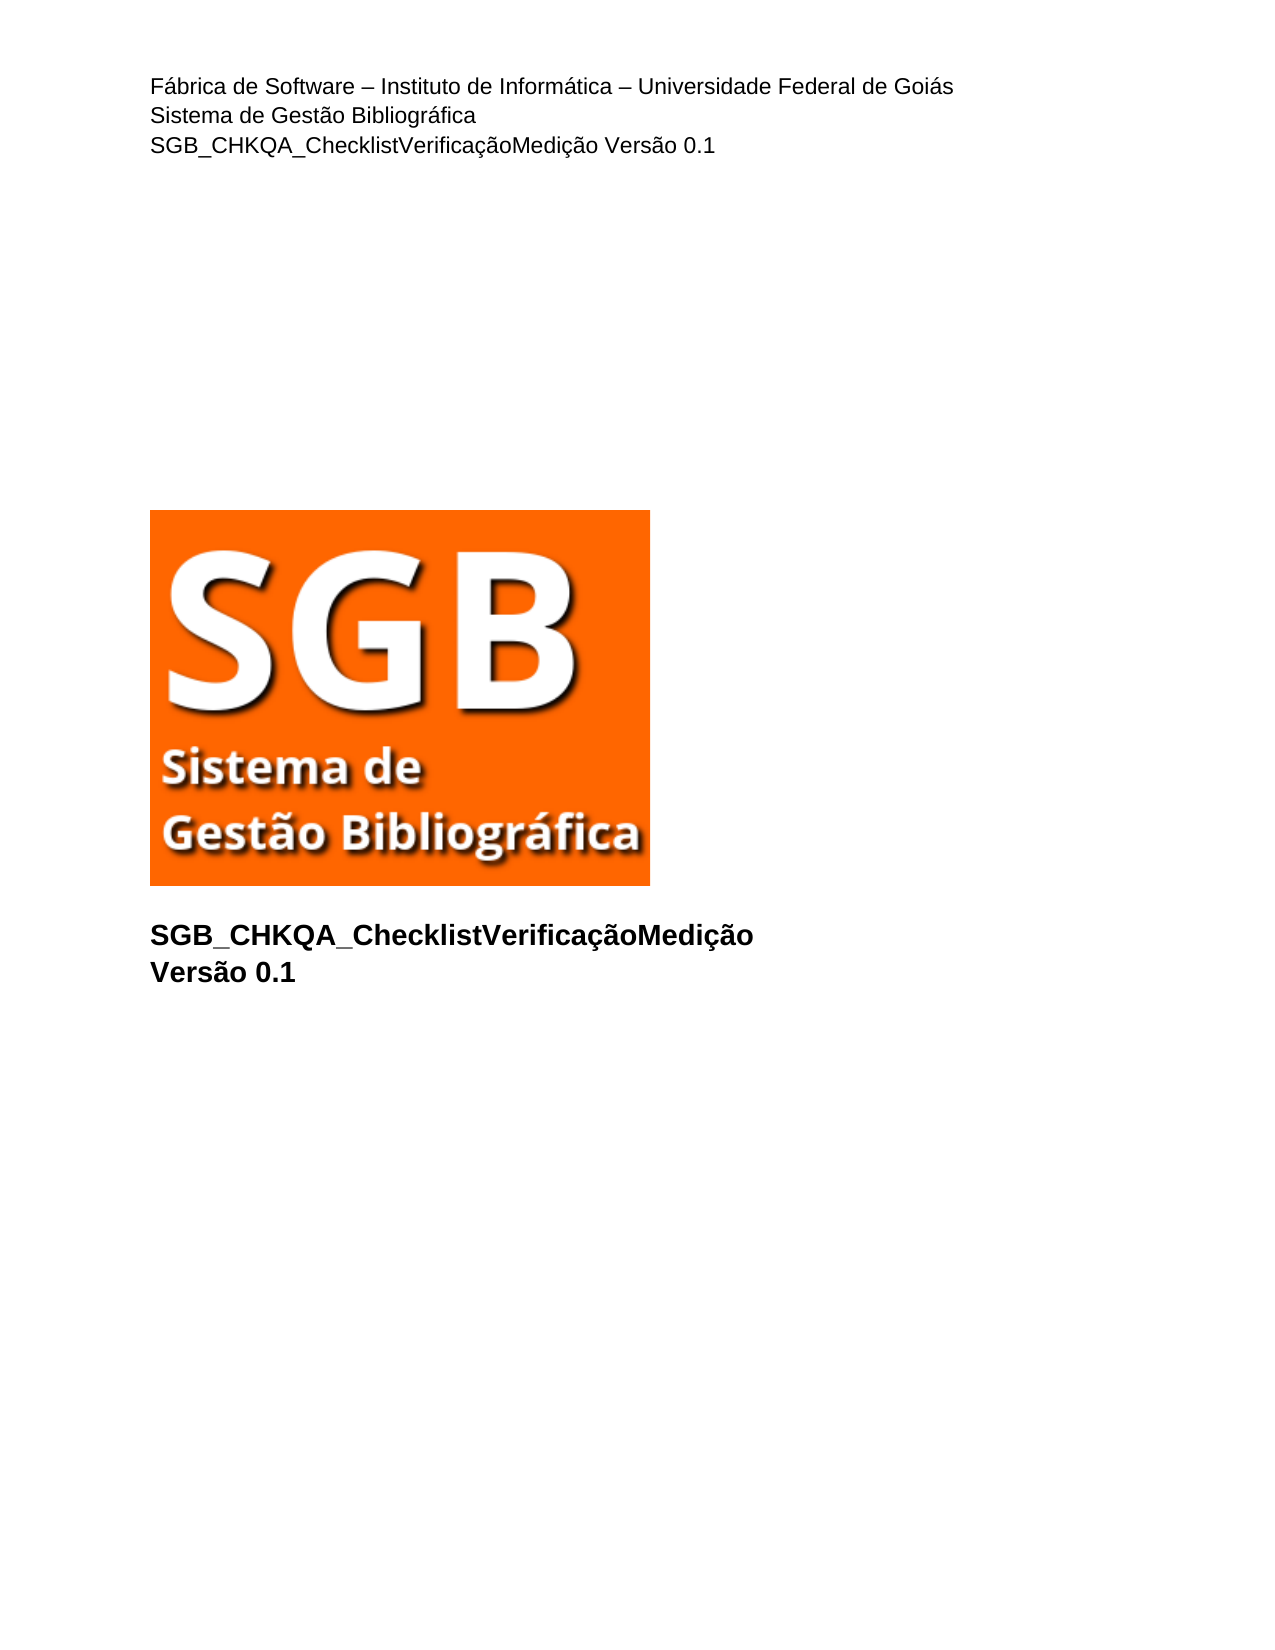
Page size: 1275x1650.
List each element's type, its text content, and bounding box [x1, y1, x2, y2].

text Versão 0.1 [150, 956, 1125, 989]
text SGB_CHKQA_ChecklistVerificaçãoMedição [150, 919, 1125, 951]
picture [150, 510, 650, 886]
